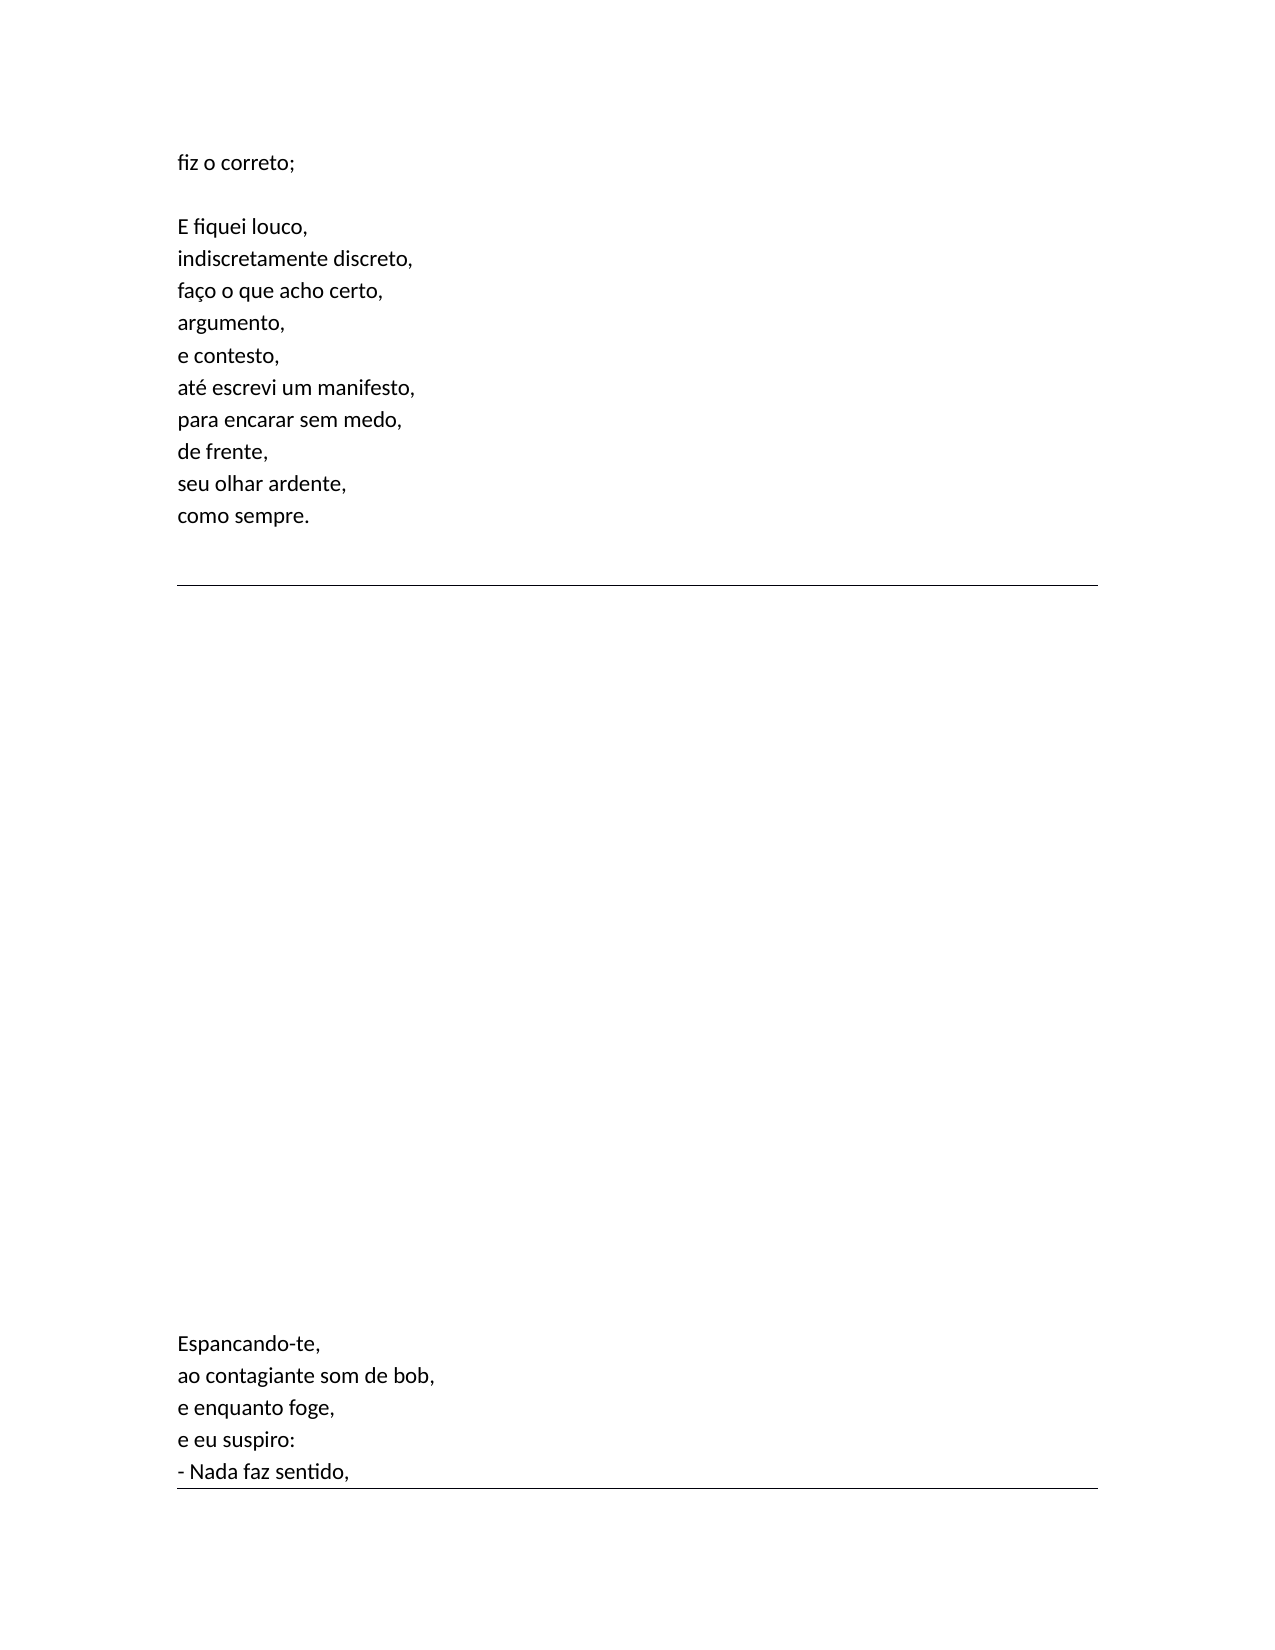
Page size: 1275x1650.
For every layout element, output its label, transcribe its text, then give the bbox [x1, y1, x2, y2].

text fiz o correto; E fiquei louco, indiscretamente discreto, faço o que acho certo, argumento, e contesto, até escrevi um manifesto, para encarar sem medo, de frente, seu olhar ardente, como sempre. [177, 148, 1098, 530]
text Espancando-te, ao contagiante som de bob, e enquanto foge, e eu suspiro: - Nada faz sentido, [177, 1329, 1098, 1488]
